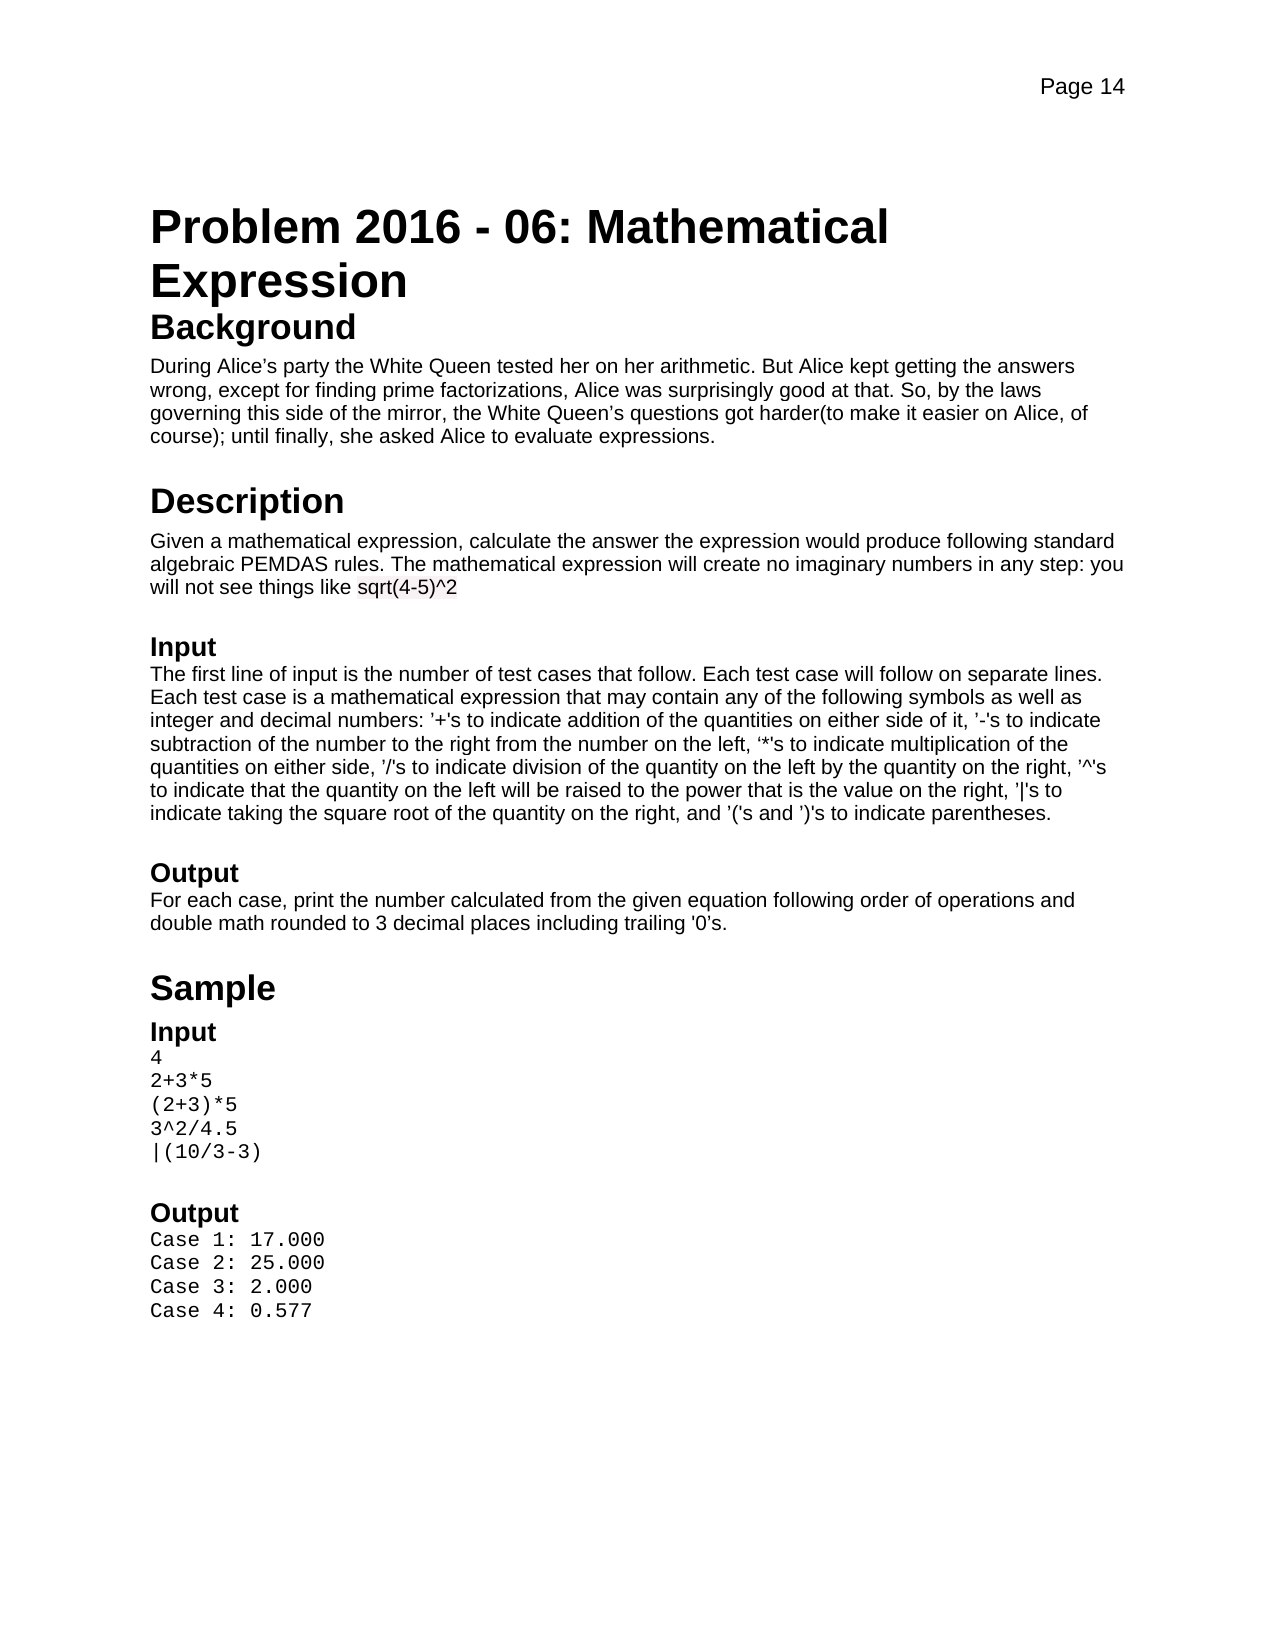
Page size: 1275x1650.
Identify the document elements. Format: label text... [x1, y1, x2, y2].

subtitle Background [150, 307, 1125, 347]
subtitle Input [150, 632, 1125, 662]
subtitle Description [150, 481, 1125, 521]
subtitle Problem 2016 - 06: Mathematical Expression [150, 200, 1125, 307]
subtitle For each case, print the number calculated from the given equation following order of operations and double math rounded to 3 decimal places including trailing '0’s. [150, 889, 1125, 935]
subtitle Output [150, 1198, 1125, 1229]
subtitle During Alice’s party the White Queen tested her on her arithmetic. But Alice kept getting the answers wrong, except for finding prime factorizations, Alice was surprisingly good at that. So, by the laws governing this side of the mirror, the White Queen’s questions got harder(to make it easier on Alice, of course); until finally, she asked Alice to evaluate expressions. [150, 355, 1125, 448]
subtitle Case 1: 17.000 Case 2: 25.000 Case 3: 2.000 Case 4: 0.577 [150, 1229, 1125, 1323]
subtitle Given a mathematical expression, calculate the answer the expression would produce following standard algebraic PEMDAS rules. The mathematical expression will create no imaginary numbers in any step: you will not see things like sqrt(4-5)^2 [150, 529, 1125, 599]
subtitle The first line of input is the number of test cases that follow. Each test case will follow on separate lines. Each test case is a mathematical expression that may contain any of the following symbols as well as integer and decimal numbers: ’+'s to indicate addition of the quantities on either side of it, ’-'s to indicate subtraction of the number to the right from the number on the left, ‘*'s to indicate multiplication of the quantities on either side, ’/'s to indicate division of the quantity on the left by the quantity on the right, ’^'s to indicate that the quantity on the left will be raised to the power that is the value on the right, ’|'s to indicate taking the square root of the quantity on the right, and ’('s and ’)'s to indicate parentheses. [150, 662, 1125, 825]
subtitle Sample [150, 968, 1125, 1008]
subtitle 4 2+3*5 (2+3)*5 3^2/4.5 |(10/3-3) [150, 1047, 1125, 1165]
subtitle Output [150, 858, 1125, 889]
subtitle Input [150, 1016, 1125, 1047]
